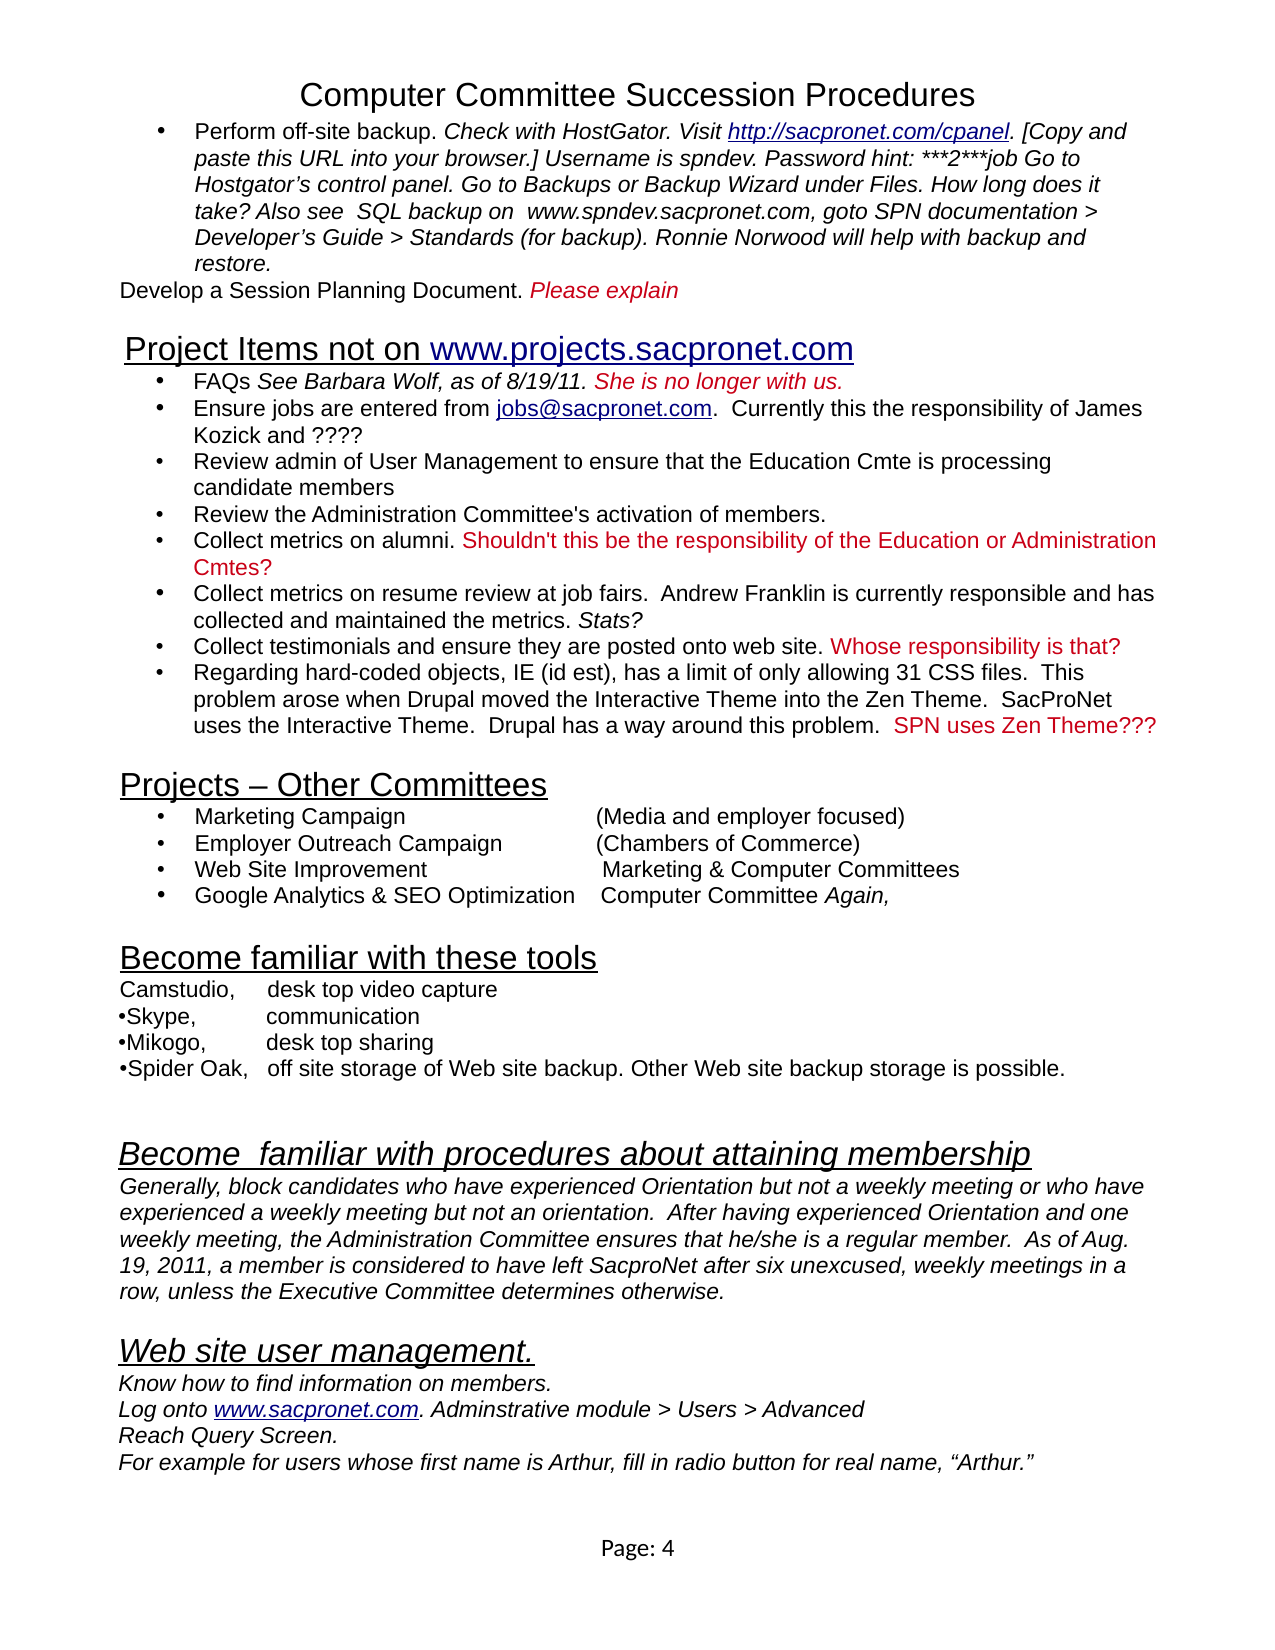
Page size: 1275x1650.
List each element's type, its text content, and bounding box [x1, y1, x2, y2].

text Projects – Other Committees [119, 765, 1157, 803]
text For example for users whose first name is Arthur, fill in radio button for real name, “Arthur.” [118, 1448, 1157, 1475]
text Become familiar with procedures about attaining membership [118, 1134, 1157, 1173]
list Review admin of User Management to ensure that the Education Cmte is processing candidate members [156, 448, 1157, 501]
list Mikogo, desk top sharing [118, 1029, 1157, 1055]
list Skype, communication [118, 1003, 1157, 1029]
list Web Site Improvement Marketing & Computer Committees [157, 856, 1157, 882]
list Employer Outreach Campaign (Chambers of Commerce) [157, 829, 1157, 856]
list Perform off-site backup. Check with HostGator. Visit http://sacpronet.com/cpanel. [Copy and paste this URL into your browser.] Username is spndev. Password hint: ***2***job Go to Hostgator’s control panel. Go to Backups or Backup Wizard under Files. How long does it take? Also see SQL backup on www.spndev.sacpronet.com, goto SPN documentation > Developer’s Guide > Standards (for backup). Ronnie Norwood will help with backup and restore. [157, 118, 1157, 277]
text Camstudio, desk top video capture [119, 976, 1157, 1003]
list Collect testimonials and ensure they are posted onto web site. Whose responsibility is that? [156, 633, 1157, 659]
text Know how to find information on members. [118, 1369, 1157, 1396]
list Google Analytics & SEO Optimization Computer Committee Again, [157, 882, 1157, 909]
list Spider Oak, off site storage of Web site backup. Other Web site backup storage is possible. [119, 1055, 1157, 1082]
text Generally, block candidates who have experienced Orientation but not a weekly meeting or who have experienced a weekly meeting but not an orientation. After having experienced Orientation and one weekly meeting, the Administration Committee ensures that he/she is a regular member. As of Aug. 19, 2011, a member is considered to have left SacproNet after six unexcused, weekly meetings in a row, unless the Executive Committee determines otherwise. [119, 1173, 1157, 1305]
list Ensure jobs are entered from jobs@sacpronet.com. Currently this the responsibility of James Kozick and ???? [156, 395, 1157, 448]
list Marketing Campaign (Media and employer focused) [157, 803, 1157, 829]
text Reach Query Screen. [118, 1422, 1157, 1448]
text Develop a Session Planning Document. Please explain [119, 277, 1157, 303]
list Collect metrics on resume review at job fairs. Andrew Franklin is currently responsible and has collected and maintained the metrics. Stats? [156, 580, 1157, 633]
list Collect metrics on alumni. Shouldn't this be the responsibility of the Education or Administration Cmtes? [156, 527, 1157, 580]
list Review the Administration Committee's activation of members. [156, 501, 1157, 527]
list FAQs See Barbara Wolf, as of 8/19/11. She is no longer with us. [156, 368, 1157, 395]
text Log onto www.sacpronet.com. Adminstrative module > Users > Advanced [118, 1396, 1157, 1422]
text Project Items not on www.projects.sacpronet.com [124, 329, 1157, 368]
text Become familiar with these tools [119, 938, 1157, 976]
list Regarding hard-coded objects, IE (id est), has a limit of only allowing 31 CSS files. This problem arose when Drupal moved the Interactive Theme into the Zen Theme. SacProNet uses the Interactive Theme. Drupal has a way around this problem. SPN uses Zen Theme??? [156, 659, 1157, 738]
text Web site user management. [118, 1331, 1157, 1369]
